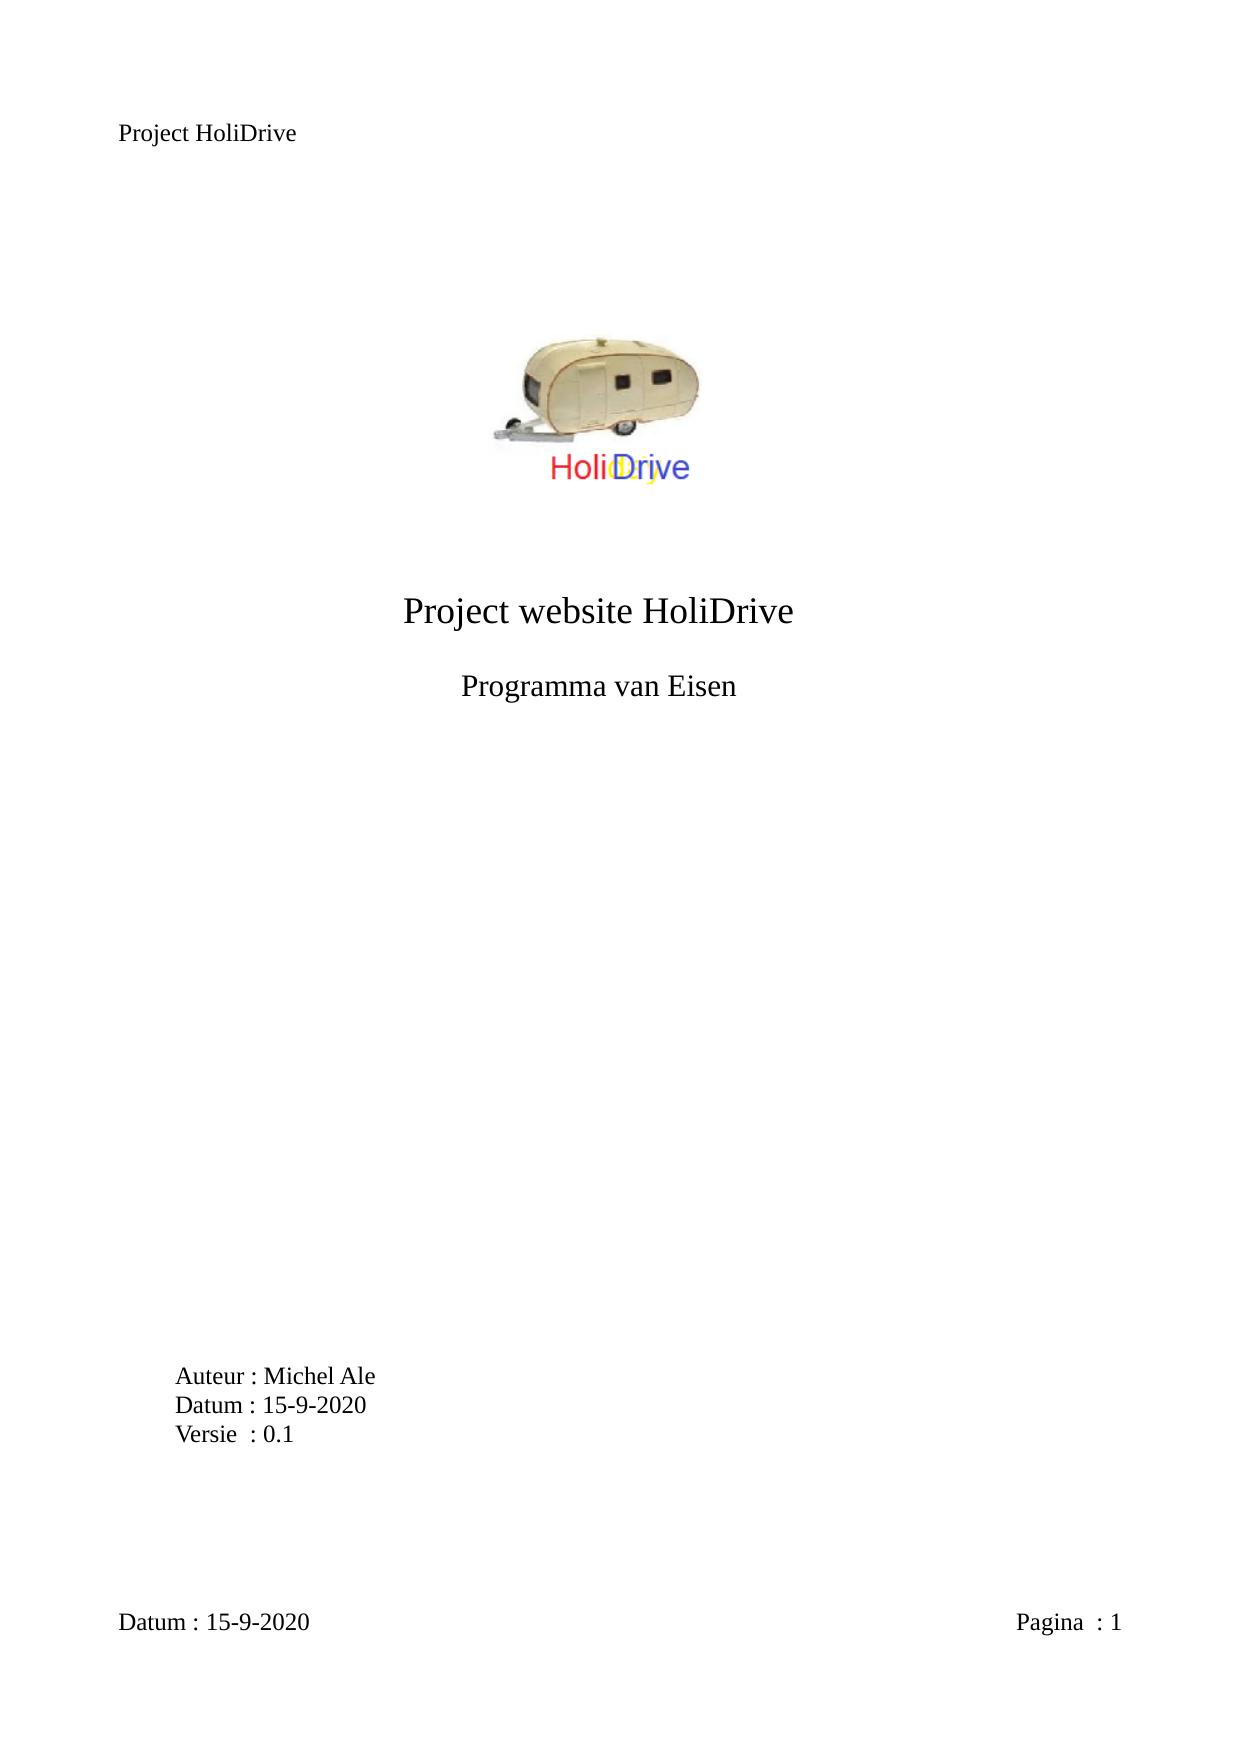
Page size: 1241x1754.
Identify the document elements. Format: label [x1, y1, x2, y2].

picture [462, 297, 743, 527]
